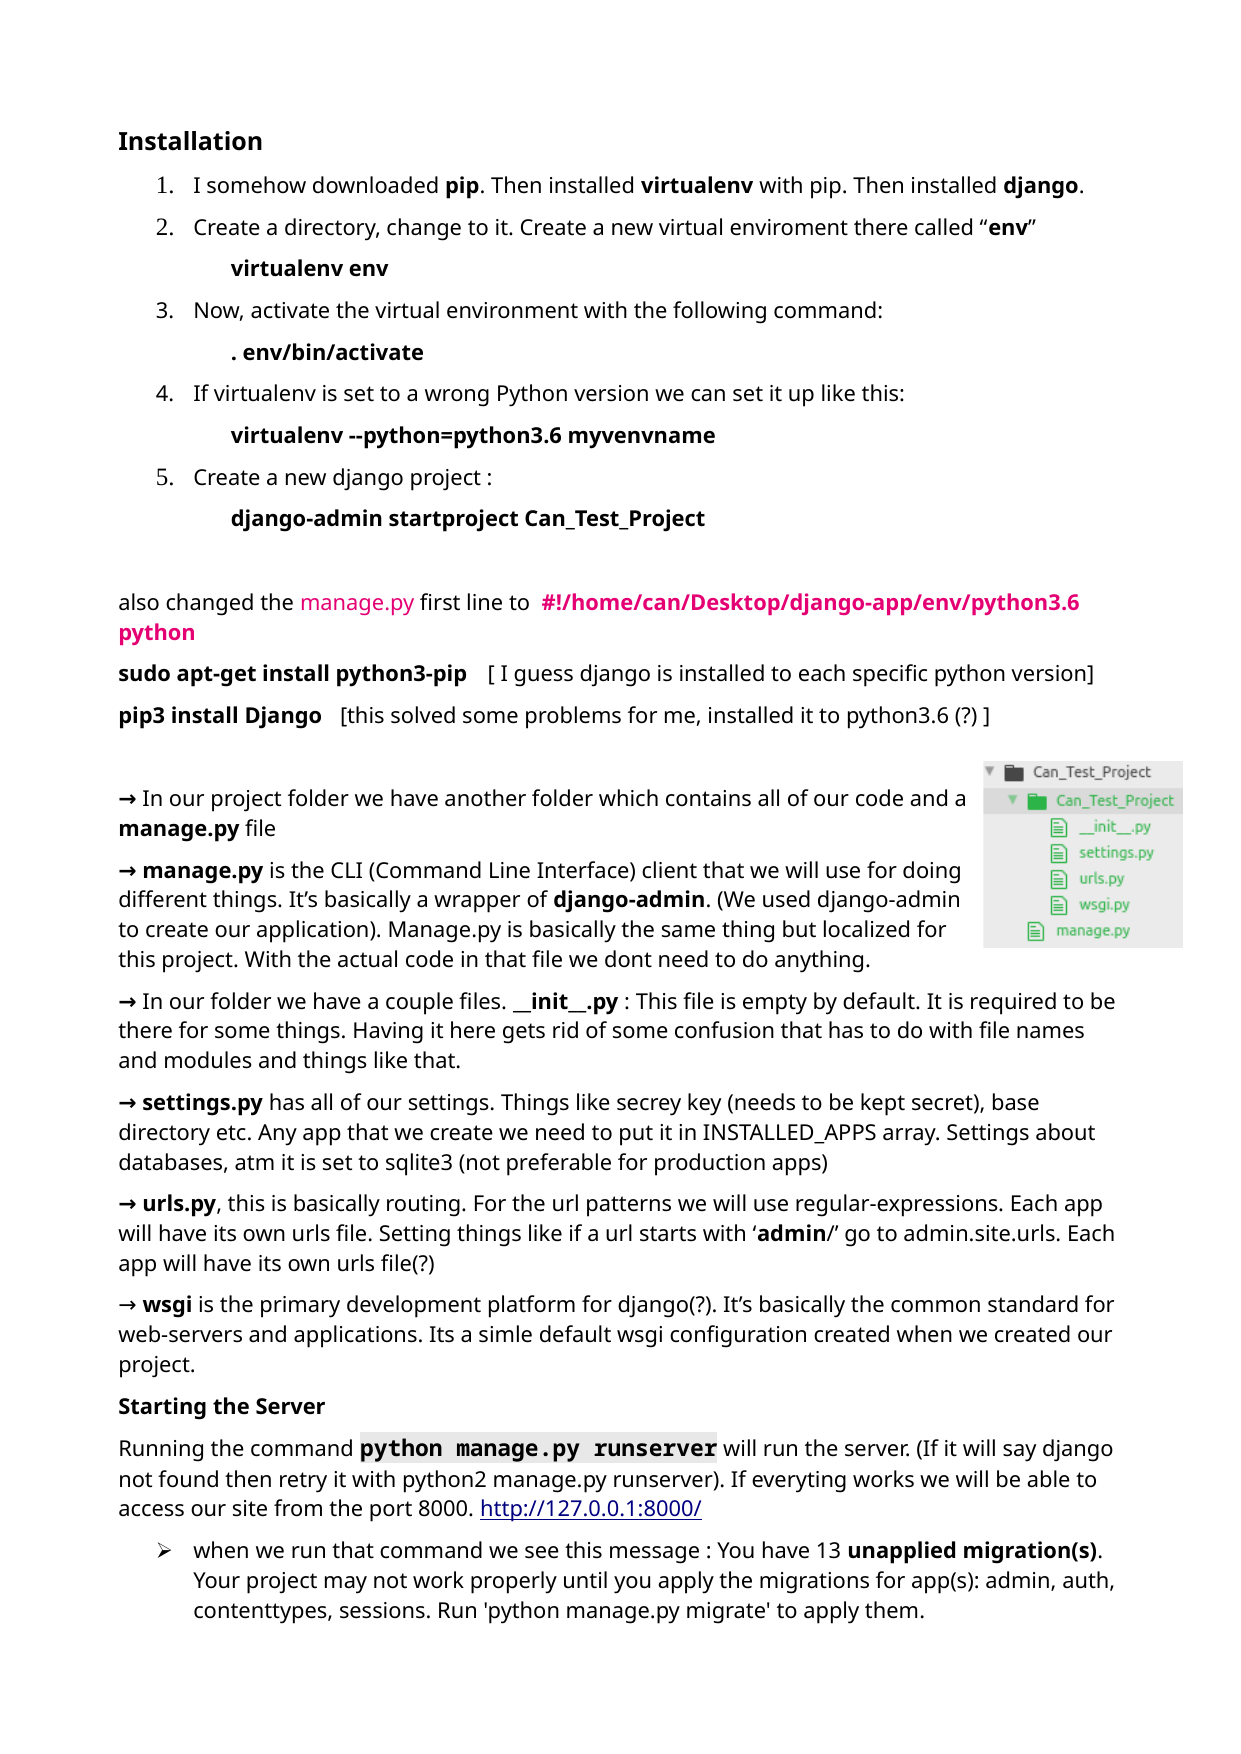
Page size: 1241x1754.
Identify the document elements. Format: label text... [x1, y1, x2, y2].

list django-admin startproject Can_Test_Project [193, 503, 1122, 533]
list virtualenv env [193, 253, 1122, 283]
list Create a directory, change to it. Create a new virtual enviroment there called “env” [156, 212, 1122, 241]
list virtualenv --python=python3.6 myvenvname [193, 420, 1122, 450]
text → wsgi is the primary development platform for django(?). It’s basically the common standard for web-servers and applications. Its a simle default wsgi configuration created when we created our project. [118, 1289, 1122, 1379]
picture [983, 761, 1183, 948]
list I somehow downloaded pip. Then installed virtualenv with pip. Then installed django. [156, 170, 1122, 200]
list when we run that command we see this message : You have 13 unapplied migration(s). Your project may not work properly until you apply the migrations for app(s): admin, auth, contenttypes, sessions. Run 'python manage.py migrate' to apply them. [156, 1535, 1122, 1624]
text → settings.py has all of our settings. Things like secrey key (needs to be kept secret), base directory etc. Any app that we create we need to put it in INSTALLED_APPS array. Settings about databases, atm it is set to sqlite3 (not preferable for production apps) [118, 1087, 1122, 1176]
text → In our folder we have a couple files. __init__.py : This file is empty by default. It is required to be there for some things. Having it here gets rid of some confusion that has to do with file names and modules and things like that. [118, 986, 1122, 1075]
text → In our project folder we have another folder which contains all of our code and a manage.py file [118, 783, 983, 843]
text → urls.py, this is basically routing. For the url patterns we will use regular-expressions. Each app will have its own urls file. Setting things like if a url starts with ‘admin/’ go to admin.site.urls. Each app will have its own urls file(?) [118, 1188, 1122, 1277]
text sudo apt-get install python3-pip [ I guess django is installed to each specific python version] [118, 658, 1122, 688]
text Starting the Server [118, 1391, 1122, 1420]
text Running the command python manage.py runserver will run the server. (If it will say django not found then retry it with python2 manage.py runserver). If everyting works we will be able to access our site from the port 8000. http://127.0.0.1:8000/ [118, 1432, 1122, 1523]
list . env/bin/activate [193, 337, 1122, 366]
list Now, activate the virtual environment with the following command: [156, 295, 1122, 325]
text pip3 install Django [this solved some problems for me, installed it to python3.6 (?) ] [118, 700, 1122, 729]
list If virtualenv is set to a wrong Python version we can set it up like this: [156, 378, 1122, 408]
text → manage.py is the CLI (Command Line Interface) client that we will use for doing different things. It’s basically a wrapper of django-admin. (We used django-admin to create our application). Manage.py is basically the same thing but localized for this project. With the actual code in that file we dont need to do anything. [118, 854, 1122, 974]
list Create a new django project : [156, 462, 1122, 491]
text also changed the manage.py first line to #!/home/can/Desktop/django-app/env/python3.6 python [118, 587, 1122, 646]
text Installation [118, 124, 1122, 158]
